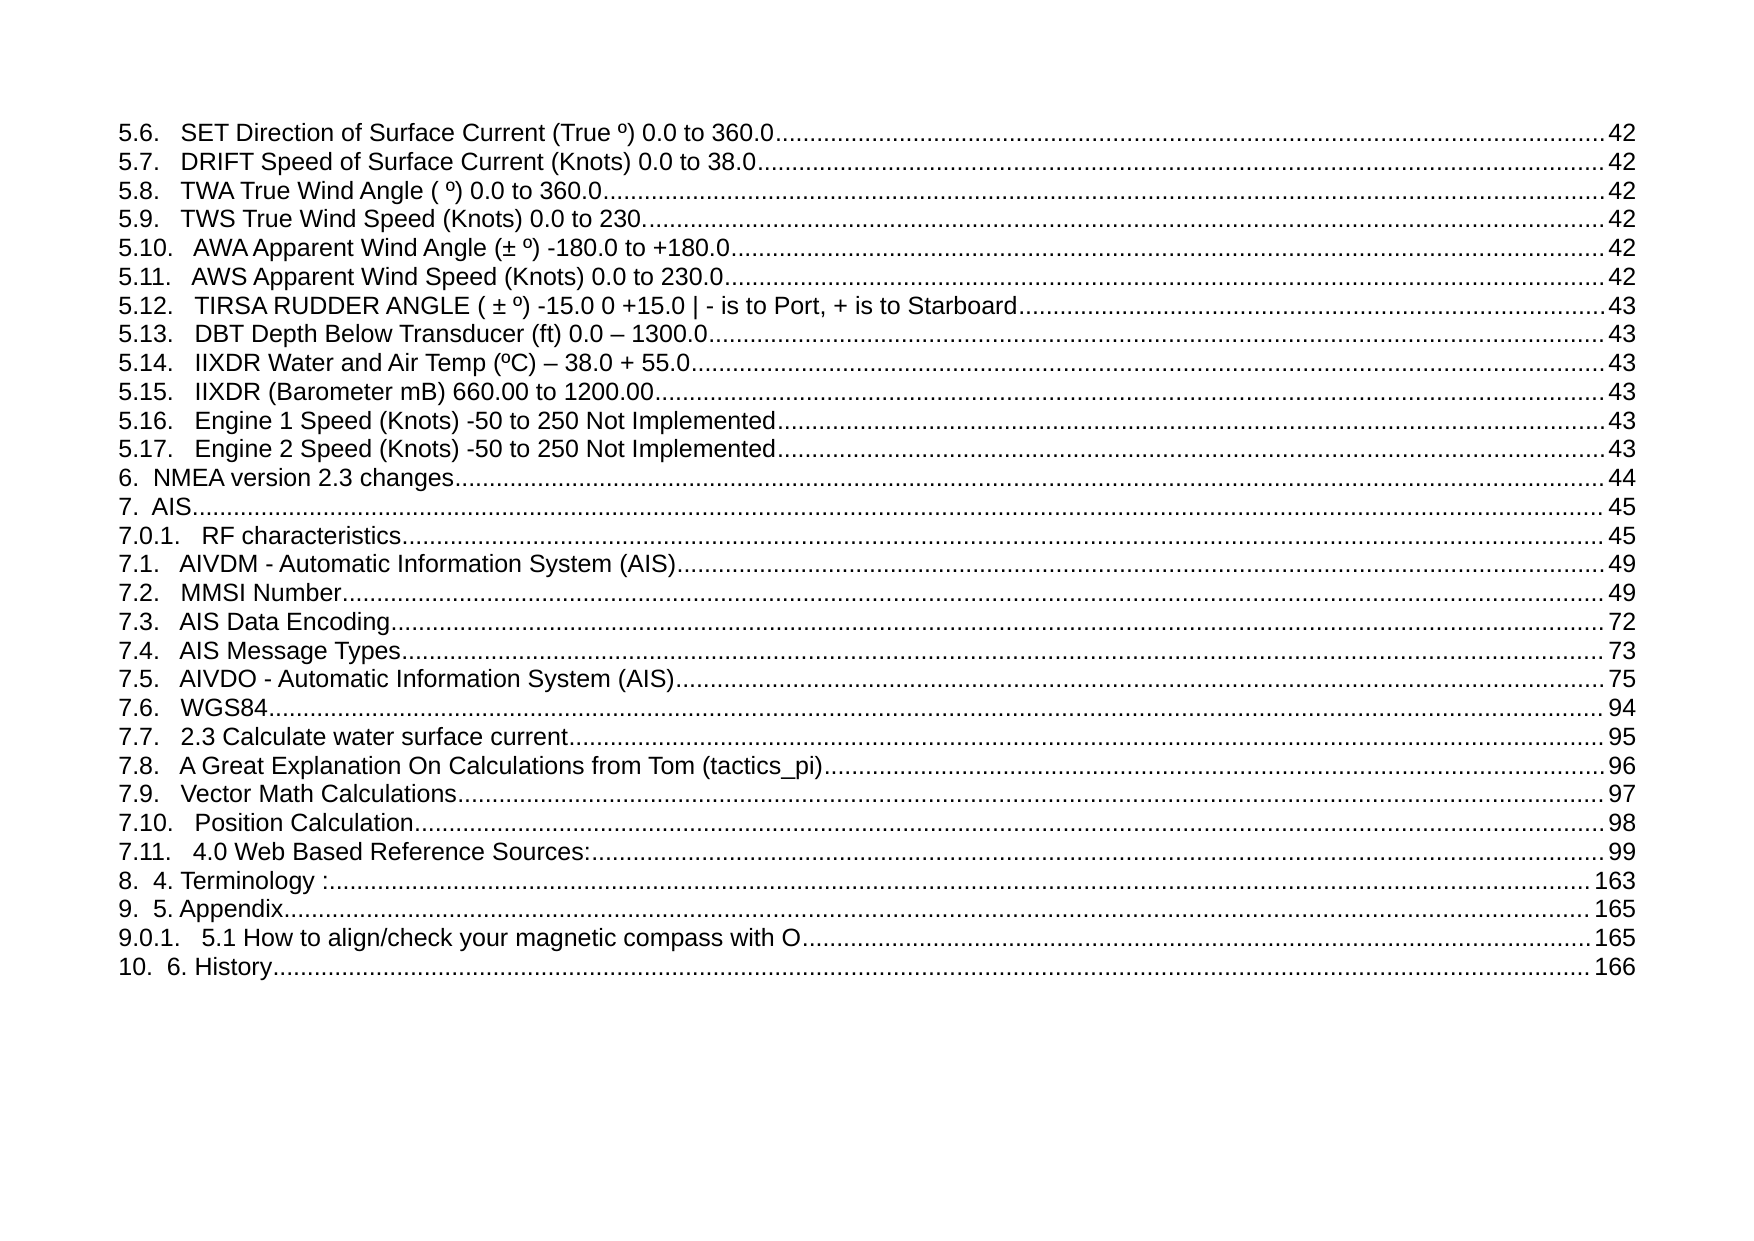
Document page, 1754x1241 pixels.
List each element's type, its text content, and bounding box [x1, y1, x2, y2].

text 10. 6. History 166 [118, 952, 1636, 981]
text 7.7. 2.3 Calculate water surface current 95 [118, 722, 1636, 751]
text 7.2. MMSI Number 49 [118, 578, 1636, 607]
text 7.3. AIS Data Encoding 72 [118, 607, 1636, 636]
text 9.0.1. 5.1 How to align/check your magnetic compass with O 165 [118, 923, 1636, 952]
text 7.10. Position Calculation 98 [118, 808, 1636, 837]
text 5.10. AWA Apparent Wind Angle (± º) -180.0 to +180.0 42 [118, 233, 1636, 262]
text 7.1. AIVDM - Automatic Information System (AIS) 49 [118, 549, 1636, 578]
text 7.11. 4.0 Web Based Reference Sources: 99 [118, 837, 1636, 866]
text 5.8. TWA True Wind Angle ( º) 0.0 to 360.0 42 [118, 176, 1636, 204]
text 5.16. Engine 1 Speed (Knots) -50 to 250 Not Implemented 43 [118, 406, 1636, 434]
text 7.9. Vector Math Calculations 97 [118, 779, 1636, 808]
text 5.6. SET Direction of Surface Current (True º) 0.0 to 360.0 42 [118, 118, 1636, 147]
text 7. AIS 45 [118, 492, 1636, 521]
text 7.5. AIVDO - Automatic Information System (AIS) 75 [118, 664, 1636, 693]
text 7.8. A Great Explanation On Calculations from Tom (tactics_pi) 96 [118, 751, 1636, 779]
text 7.4. AIS Message Types 73 [118, 636, 1636, 664]
text 5.15. IIXDR (Barometer mB) 660.00 to 1200.00 43 [118, 377, 1636, 406]
text 5.12. TIRSA RUDDER ANGLE ( ± º) -15.0 0 +15.0 | - is to Port, + is to Starboard 43 [118, 291, 1636, 319]
text 5.17. Engine 2 Speed (Knots) -50 to 250 Not Implemented 43 [118, 434, 1636, 463]
text 7.0.1. RF characteristics 45 [118, 521, 1636, 549]
text 5.14. IIXDR Water and Air Temp (ºC) – 38.0 + 55.0 43 [118, 348, 1636, 377]
text 6. NMEA version 2.3 changes 44 [118, 463, 1636, 492]
text 5.13. DBT Depth Below Transducer (ft) 0.0 – 1300.0 43 [118, 319, 1636, 348]
text 7.6. WGS84 94 [118, 693, 1636, 722]
text 5.7. DRIFT Speed of Surface Current (Knots) 0.0 to 38.0 42 [118, 147, 1636, 176]
text 5.11. AWS Apparent Wind Speed (Knots) 0.0 to 230.0 42 [118, 262, 1636, 291]
text 8. 4. Terminology : 163 [118, 866, 1636, 894]
text 9. 5. Appendix 165 [118, 894, 1636, 923]
text 5.9. TWS True Wind Speed (Knots) 0.0 to 230. 42 [118, 204, 1636, 233]
